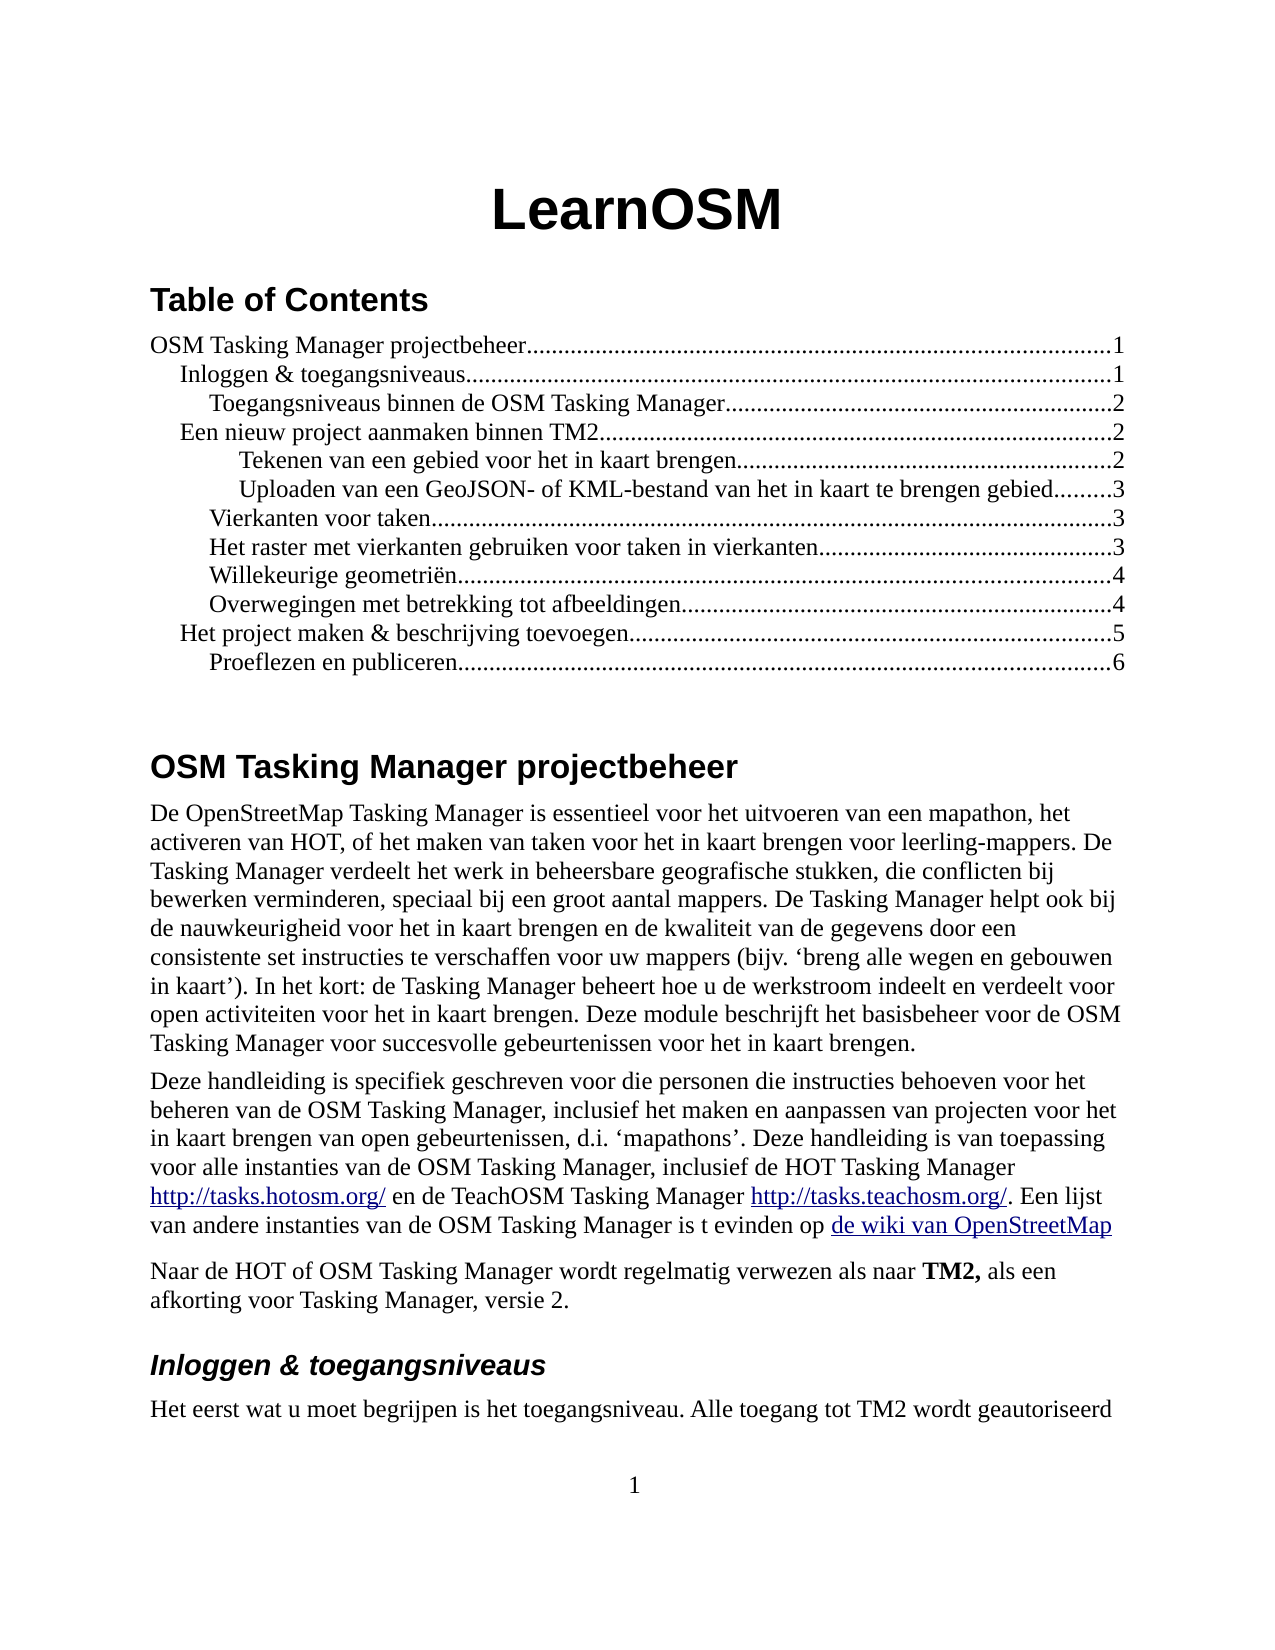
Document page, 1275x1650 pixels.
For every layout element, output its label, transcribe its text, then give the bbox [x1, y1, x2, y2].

subtitle OSM Tasking Manager projectbeheer [150, 747, 1125, 786]
text Toegangsniveaus binnen de OSM Tasking Manager 2 [209, 388, 1125, 417]
text De OpenStreetMap Tasking Manager is essentieel voor het uitvoeren van een mapathon, het activeren van HOT, of het maken van taken voor het in kaart brengen voor leerling-mappers. De Tasking Manager verdeelt het werk in beheersbare geografische stukken, die conflicten bij bewerken verminderen, speciaal bij een groot aantal mappers. De Tasking Manager helpt ook bij de nauwkeurigheid voor het in kaart brengen en de kwaliteit van de gegevens door een consistente set instructies te verschaffen voor uw mappers (bijv. ‘breng alle wegen en gebouwen in kaart’). In het kort: de Tasking Manager beheert hoe u de werkstroom indeelt en verdeelt voor open activiteiten voor het in kaart brengen. Deze module beschrijft het basisbeheer voor de OSM Tasking Manager voor succesvolle gebeurtenissen voor het in kaart brengen. [150, 798, 1125, 1057]
text Inloggen & toegangsniveaus 1 [179, 359, 1125, 388]
text Het project maken & beschrijving toevoegen 5 [179, 618, 1125, 647]
text Het raster met vierkanten gebruiken voor taken in vierkanten 3 [209, 532, 1125, 561]
text Willekeurige geometriën 4 [209, 561, 1125, 589]
text Proeflezen en publiceren 6 [209, 647, 1125, 676]
text Overwegingen met betrekking tot afbeeldingen 4 [209, 589, 1125, 618]
text Uploaden van een GeoJSON- of KML-bestand van het in kaart te brengen gebied 3 [238, 474, 1125, 503]
text Tekenen van een gebied voor het in kaart brengen 2 [238, 446, 1125, 474]
text Het eerst wat u moet begrijpen is het toegangsniveau. Alle toegang tot TM2 wordt geautoriseerd [150, 1394, 1125, 1423]
subtitle Table of Contents [150, 279, 1125, 318]
text OSM Tasking Manager projectbeheer 1 [150, 331, 1125, 359]
text Naar de HOT of OSM Tasking Manager wordt regelmatig verwezen als naar TM2, als een afkorting voor Tasking Manager, versie 2. [150, 1256, 1125, 1314]
subtitle Inloggen & toegangsniveaus [150, 1348, 1125, 1381]
text Een nieuw project aanmaken binnen TM2 2 [179, 417, 1125, 446]
text Deze handleiding is specifiek geschreven voor die personen die instructies behoeven voor het beheren van de OSM Tasking Manager, inclusief het maken en aanpassen van projecten voor het in kaart brengen van open gebeurtenissen, d.i. ‘mapathons’. Deze handleiding is van toepassing voor alle instanties van de OSM Tasking Manager, inclusief de HOT Tasking Manager http://tasks.hotosm.org/ en de TeachOSM Tasking Manager http://tasks.teachosm.org/. Een lijst van andere instanties van de OSM Tasking Manager is t evinden op de wiki van OpenStreetMap [150, 1066, 1125, 1238]
title LearnOSM [150, 175, 1125, 242]
text Vierkanten voor taken 3 [209, 503, 1125, 532]
